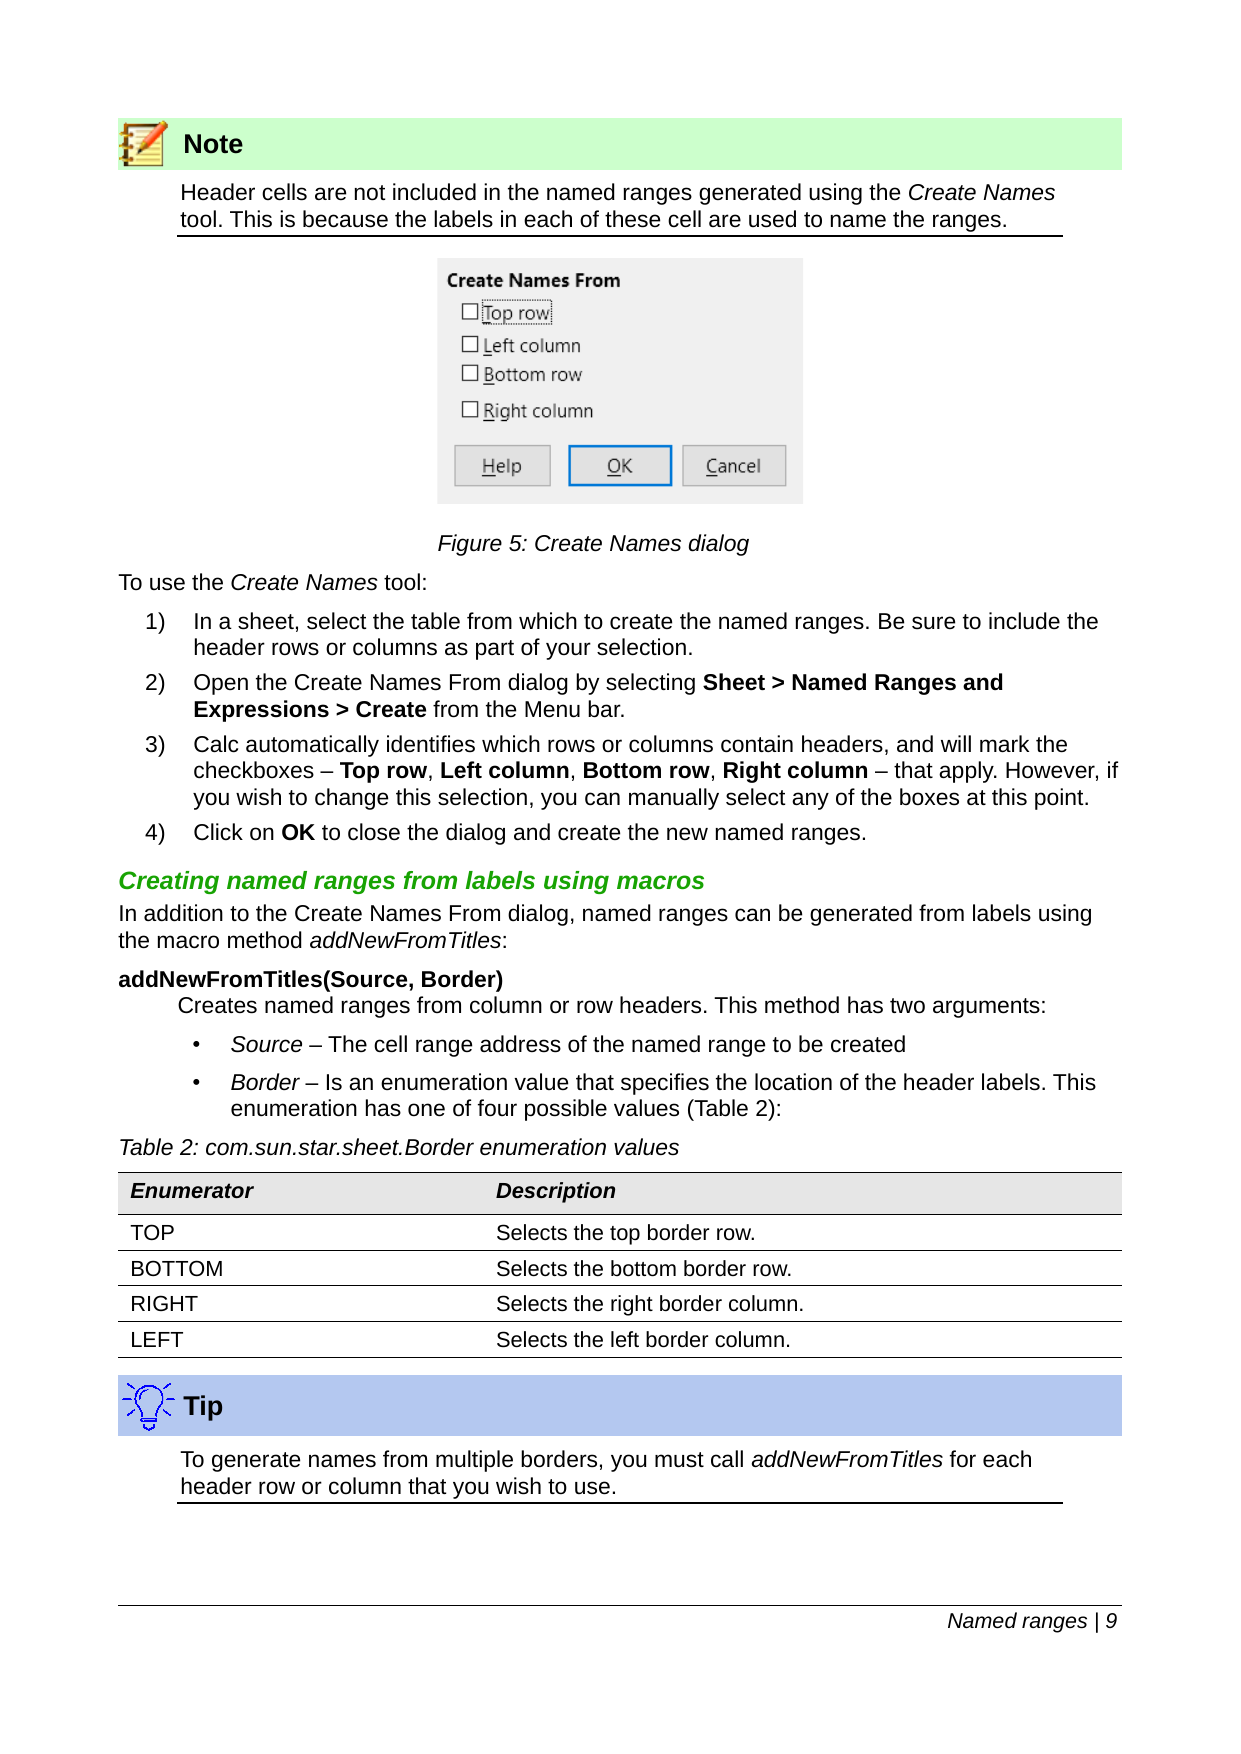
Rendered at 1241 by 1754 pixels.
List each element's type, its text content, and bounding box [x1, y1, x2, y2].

text To use the Create Names tool: [118, 569, 1122, 595]
list Border – Is an enumeration value that specifies the location of the header labels. This enumeration has one of four possible values (Table 2): [192, 1069, 1122, 1122]
subtitle Tip [118, 1375, 1122, 1436]
list Click on OK to close the dialog and create the new named ranges. [165, 819, 1122, 845]
list Open the Create Names From dialog by selecting Sheet > Named Ranges and Expressions > Create from the Menu bar. [165, 669, 1122, 722]
table_cell Selects the top border row. [484, 1215, 1122, 1249]
list Source – The cell range address of the named range to be created [192, 1031, 1122, 1057]
table_cell Selects the bottom border row. [484, 1251, 1122, 1285]
subtitle Note [118, 118, 1122, 170]
list In a sheet, select the table from which to create the named ranges. Be sure to include the header rows or columns as part of your selection. [165, 608, 1122, 660]
table_cell RIGHT [118, 1286, 484, 1321]
list Calc automatically identifies which rows or columns contain headers, and will mark the checkboxes – Top row, Left column, Bottom row, Right column – that apply. However, if you wish to change this selection, you can manually select any of the boxes at this point. [165, 731, 1122, 810]
text To generate names from multiple borders, you must call addNewFromTitles for each header row or column that you wish to use. [177, 1443, 1063, 1502]
text Table 2: com.sun.star.sheet.Border enumeration values [118, 1134, 1122, 1160]
table_cell BOTTOM [118, 1251, 484, 1285]
picture [119, 119, 170, 170]
table_header Enumerator [118, 1173, 484, 1214]
table_cell LEFT [118, 1322, 484, 1357]
table_cell Selects the left border column. [484, 1322, 1122, 1357]
table_cell Selects the right border column. [484, 1286, 1122, 1321]
picture [437, 258, 804, 504]
text Creates named ranges from column or row headers. This method has two arguments: [177, 992, 1122, 1018]
text Header cells are not included in the named ranges generated using the Create Names tool. This is because the labels in each of these cell are used to name the ranges. [177, 176, 1063, 235]
text Figure 5: Create Names dialog [437, 504, 803, 557]
picture [119, 1375, 179, 1435]
text addNewFromTitles(Source, Border) [118, 966, 1122, 992]
table_header Description [484, 1173, 1122, 1214]
text In addition to the Create Names From dialog, named ranges can be generated from labels using the macro method addNewFromTitles: [118, 900, 1122, 953]
subtitle Creating named ranges from labels using macros [118, 866, 1122, 894]
table_cell TOP [118, 1215, 484, 1249]
